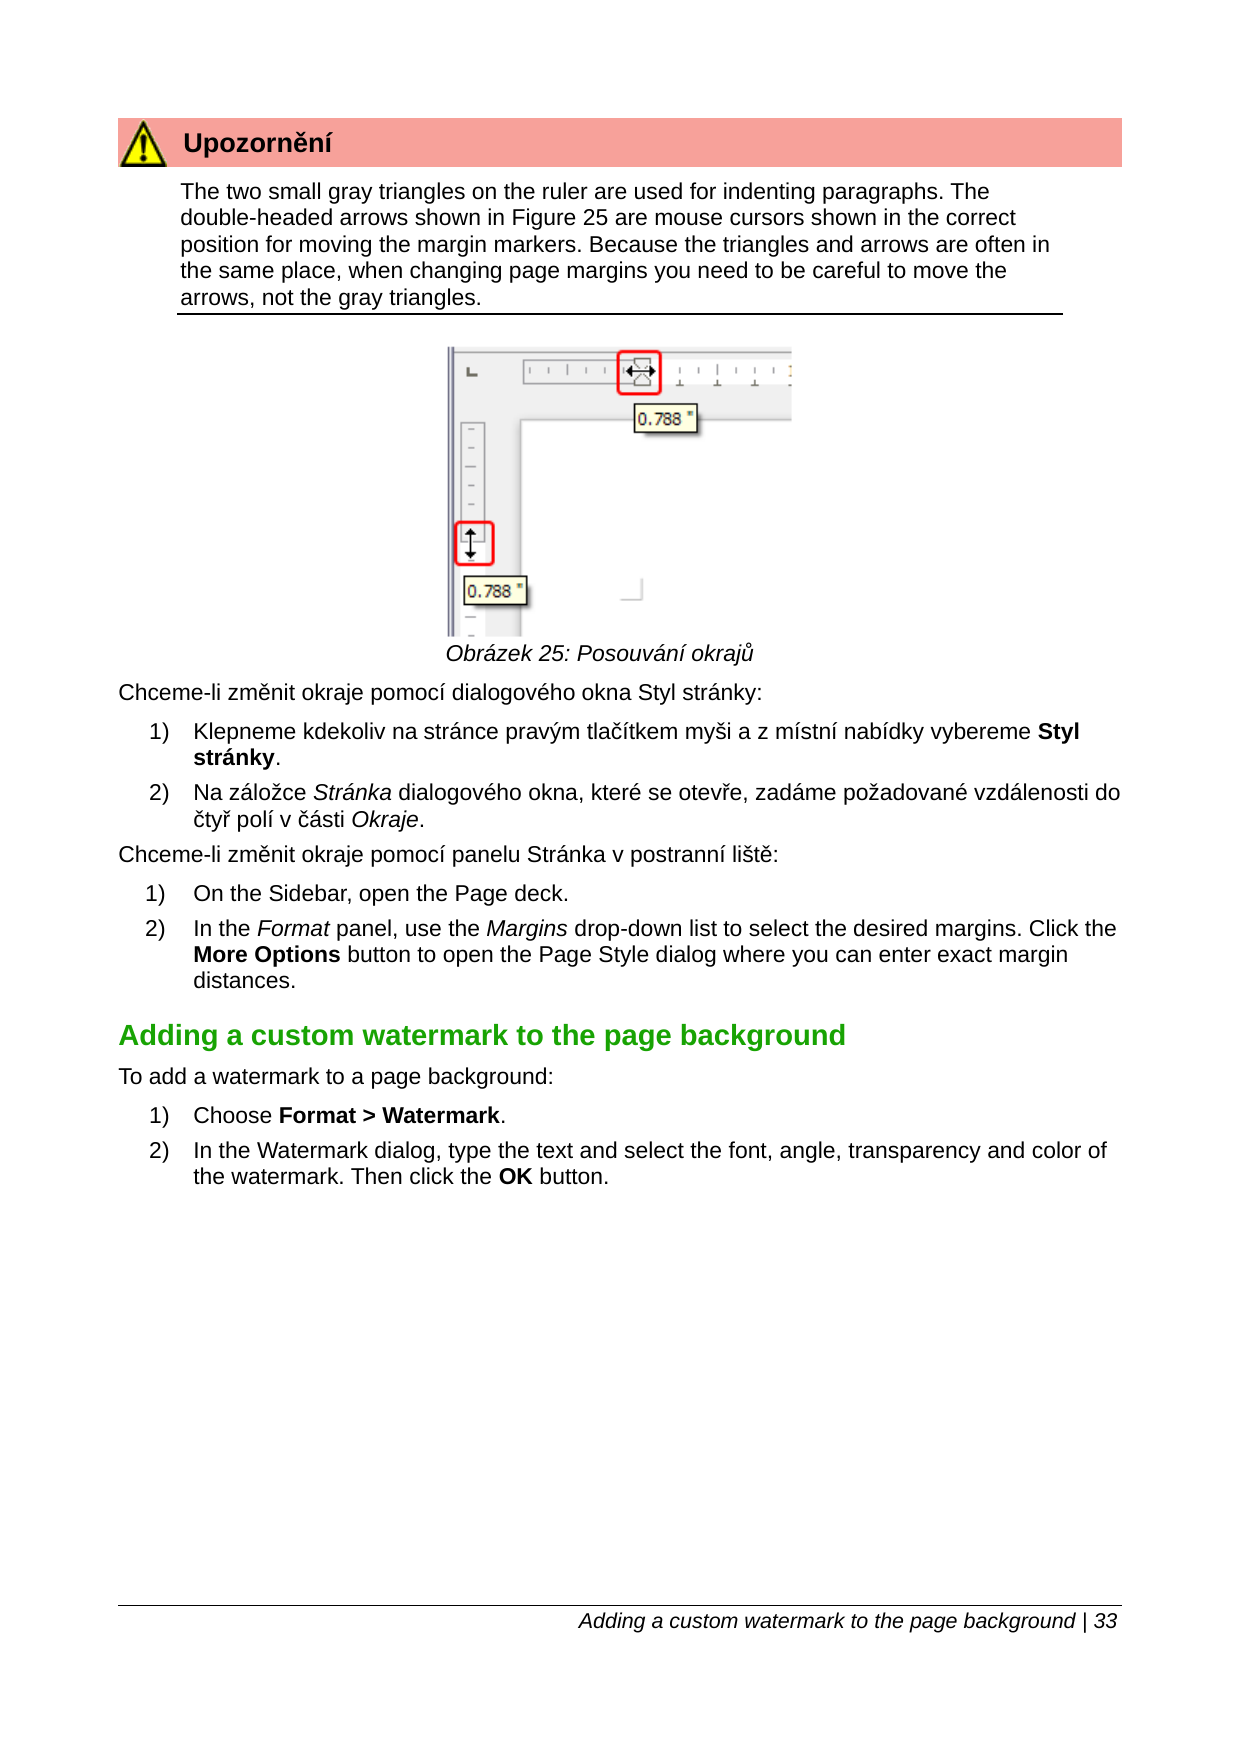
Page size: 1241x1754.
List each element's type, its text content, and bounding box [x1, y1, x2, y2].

list On the Sidebar, open the Page deck. [165, 879, 1122, 906]
subtitle Adding a custom watermark to the page background [118, 1017, 1122, 1051]
list Choose Format > Watermark. [169, 1102, 1122, 1128]
subtitle Upozornění [118, 118, 1122, 167]
text Chceme-li změnit okraje pomocí panelu Stránka v postranní liště: [118, 841, 1122, 867]
text Chceme-li změnit okraje pomocí dialogového okna Styl stránky: [118, 679, 1122, 705]
text To add a watermark to a page background: [118, 1063, 1122, 1089]
picture [119, 119, 167, 167]
list In the Format panel, use the Margins drop-down list to select the desired margins. Click the More Options button to open the Page Style dialog where you can enter exact margin distances. [165, 915, 1122, 994]
list Na záložce Stránka dialogového okna, které se otevře, zadáme požadované vzdálenosti do čtyř polí v části Okraje. [169, 779, 1122, 832]
text The two small gray triangles on the ruler are used for indenting paragraphs. The double-headed arrows shown in Figure 25 are mouse cursors shown in the correct position for moving the margin markers. Because the triangles and arrows are often in the same place, when changing page margins you need to be careful to move the arrows, not the gray triangles. [177, 175, 1063, 313]
picture [445, 344, 795, 640]
text Obrázek 25: Posouvání okrajů [445, 640, 795, 666]
list In the Watermark dialog, type the text and select the font, angle, transparency and color of the watermark. Then click the OK button. [169, 1137, 1122, 1189]
list Klepneme kdekoliv na stránce pravým tlačítkem myši a z místní nabídky vybereme Styl stránky. [169, 718, 1122, 770]
